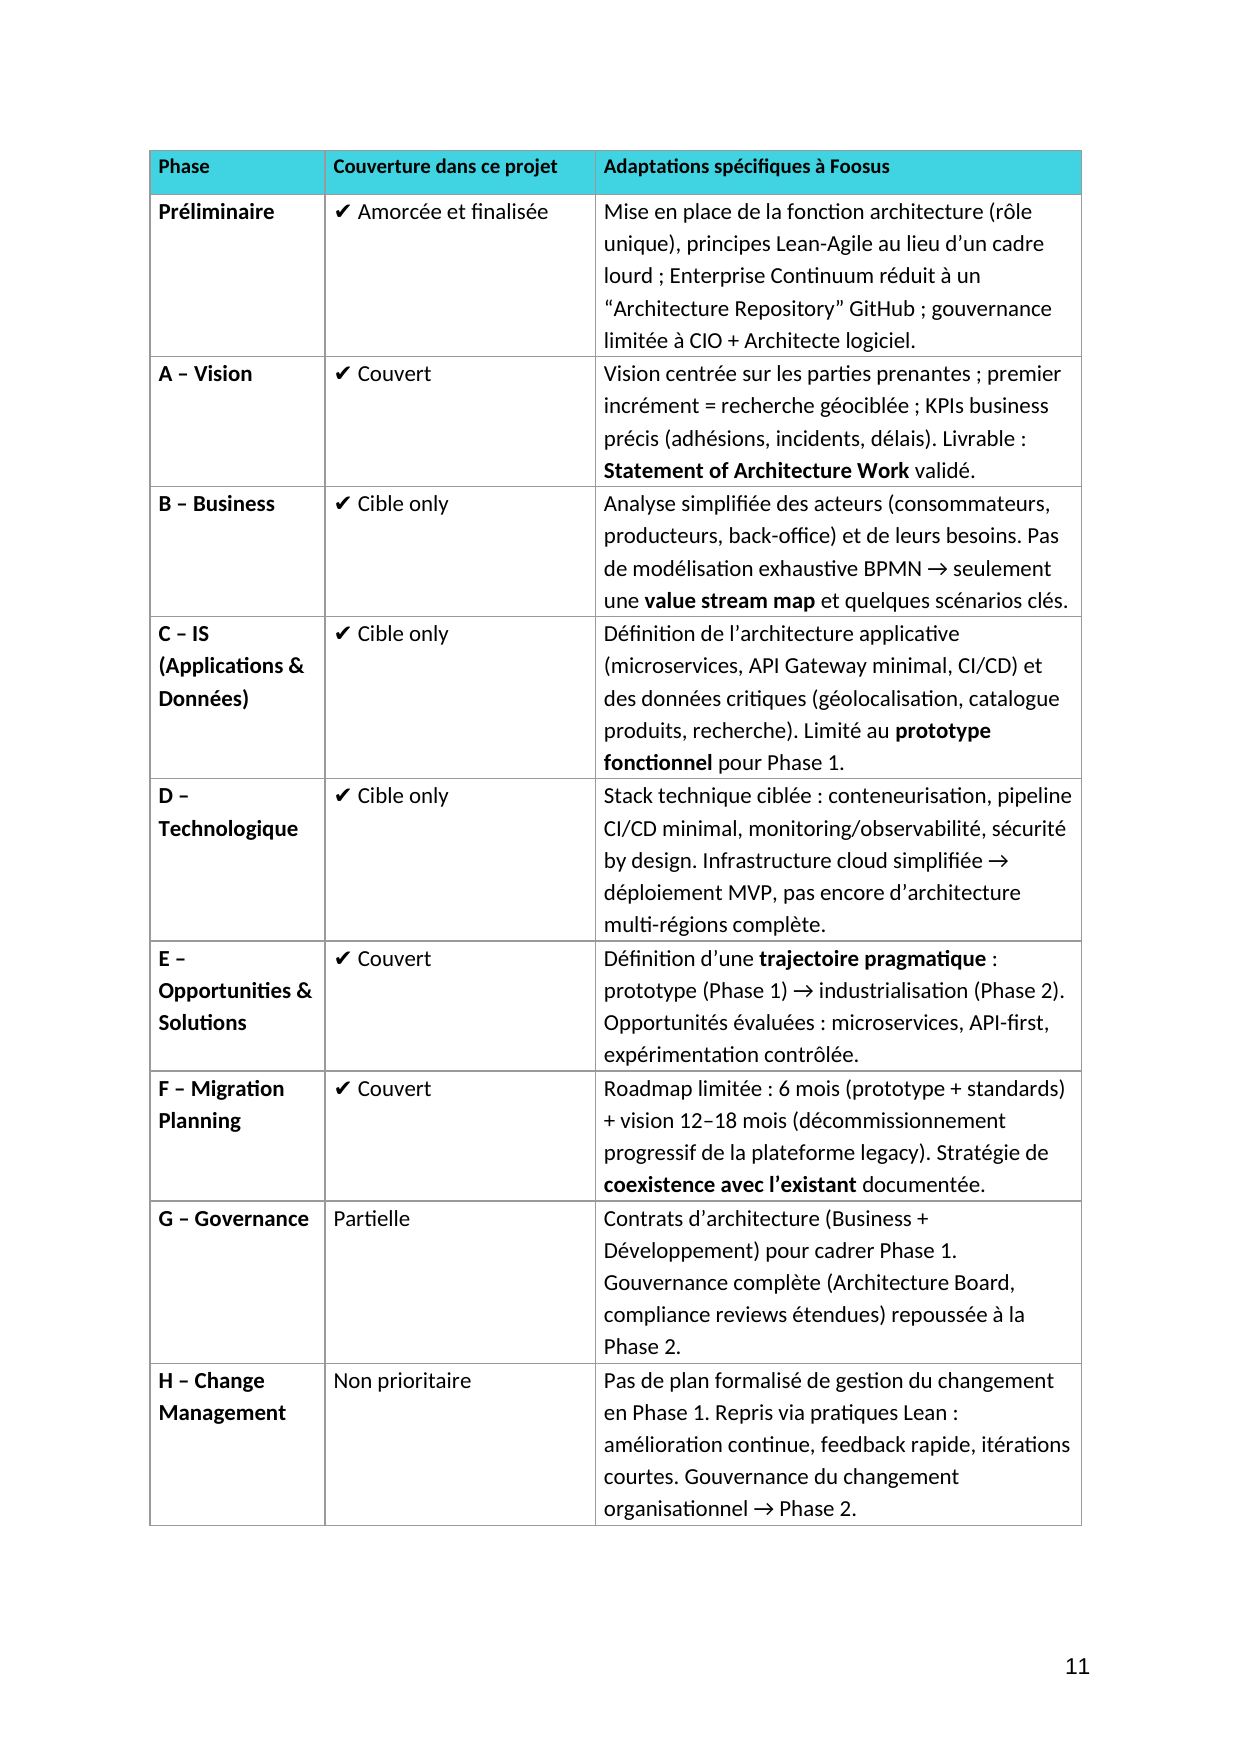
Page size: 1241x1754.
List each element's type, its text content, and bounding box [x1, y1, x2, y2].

table_cell ✔ Cible only [326, 617, 595, 778]
table_cell F – Migration Planning [151, 1072, 324, 1200]
table_header Phase [151, 151, 324, 194]
table_cell Mise en place de la fonction architecture (rôle unique), principes Lean-Agile au lieu d’un cadre lourd ; Enterprise Continuum réduit à un “Architecture Repository” GitHub ; gouvernance limitée à CIO + Architecte logiciel. [596, 195, 1081, 356]
table_cell ✔ Cible only [326, 779, 595, 940]
table_header Couverture dans ce projet [326, 151, 595, 194]
table_cell ✔ Cible only [326, 487, 595, 616]
table_cell Définition de l’architecture applicative (microservices, API Gateway minimal, CI/CD) et des données critiques (géolocalisation, catalogue produits, recherche). Limité au prototype fonctionnel pour Phase 1. [596, 617, 1081, 778]
table_cell B – Business [151, 487, 324, 616]
table_cell E – Opportunities & Solutions [151, 942, 324, 1070]
table_cell ✔ Amorcée et finalisée [326, 195, 595, 356]
table_cell Définition d’une trajectoire pragmatique : prototype (Phase 1) → industrialisation (Phase 2). Opportunités évaluées : microservices, API-first, expérimentation contrôlée. [596, 942, 1081, 1070]
table_cell Analyse simplifiée des acteurs (consommateurs, producteurs, back-office) et de leurs besoins. Pas de modélisation exhaustive BPMN → seulement une value stream map et quelques scénarios clés. [596, 487, 1081, 616]
table_cell D – Technologique [151, 779, 324, 940]
table_cell ✔ Couvert [326, 942, 595, 1070]
table_cell Vision centrée sur les parties prenantes ; premier incrément = recherche géociblée ; KPIs business précis (adhésions, incidents, délais). Livrable : Statement of Architecture Work validé. [596, 357, 1081, 486]
table_cell ✔ Couvert [326, 357, 595, 486]
table_cell C – IS (Applications & Données) [151, 617, 324, 778]
table_cell G – Governance [151, 1202, 324, 1362]
table_cell ✔ Couvert [326, 1072, 595, 1200]
table_cell Partielle [326, 1202, 595, 1362]
table_cell Stack technique ciblée : conteneurisation, pipeline CI/CD minimal, monitoring/observabilité, sécurité by design. Infrastructure cloud simplifiée → déploiement MVP, pas encore d’architecture multi-régions complète. [596, 779, 1081, 940]
table_header Adaptations spécifiques à Foosus [596, 151, 1081, 194]
table_cell Pas de plan formalisé de gestion du changement en Phase 1. Repris via pratiques Lean : amélioration continue, feedback rapide, itérations courtes. Gouvernance du changement organisationnel → Phase 2. [596, 1364, 1081, 1525]
table_cell Préliminaire [151, 195, 324, 356]
table_cell Contrats d’architecture (Business + Développement) pour cadrer Phase 1. Gouvernance complète (Architecture Board, compliance reviews étendues) repoussée à la Phase 2. [596, 1202, 1081, 1362]
table_cell Non prioritaire [326, 1364, 595, 1525]
table_cell H – Change Management [151, 1364, 324, 1525]
table_cell Roadmap limitée : 6 mois (prototype + standards) + vision 12–18 mois (décommissionnement progressif de la plateforme legacy). Stratégie de coexistence avec l’existant documentée. [596, 1072, 1081, 1200]
table_cell A – Vision [151, 357, 324, 486]
